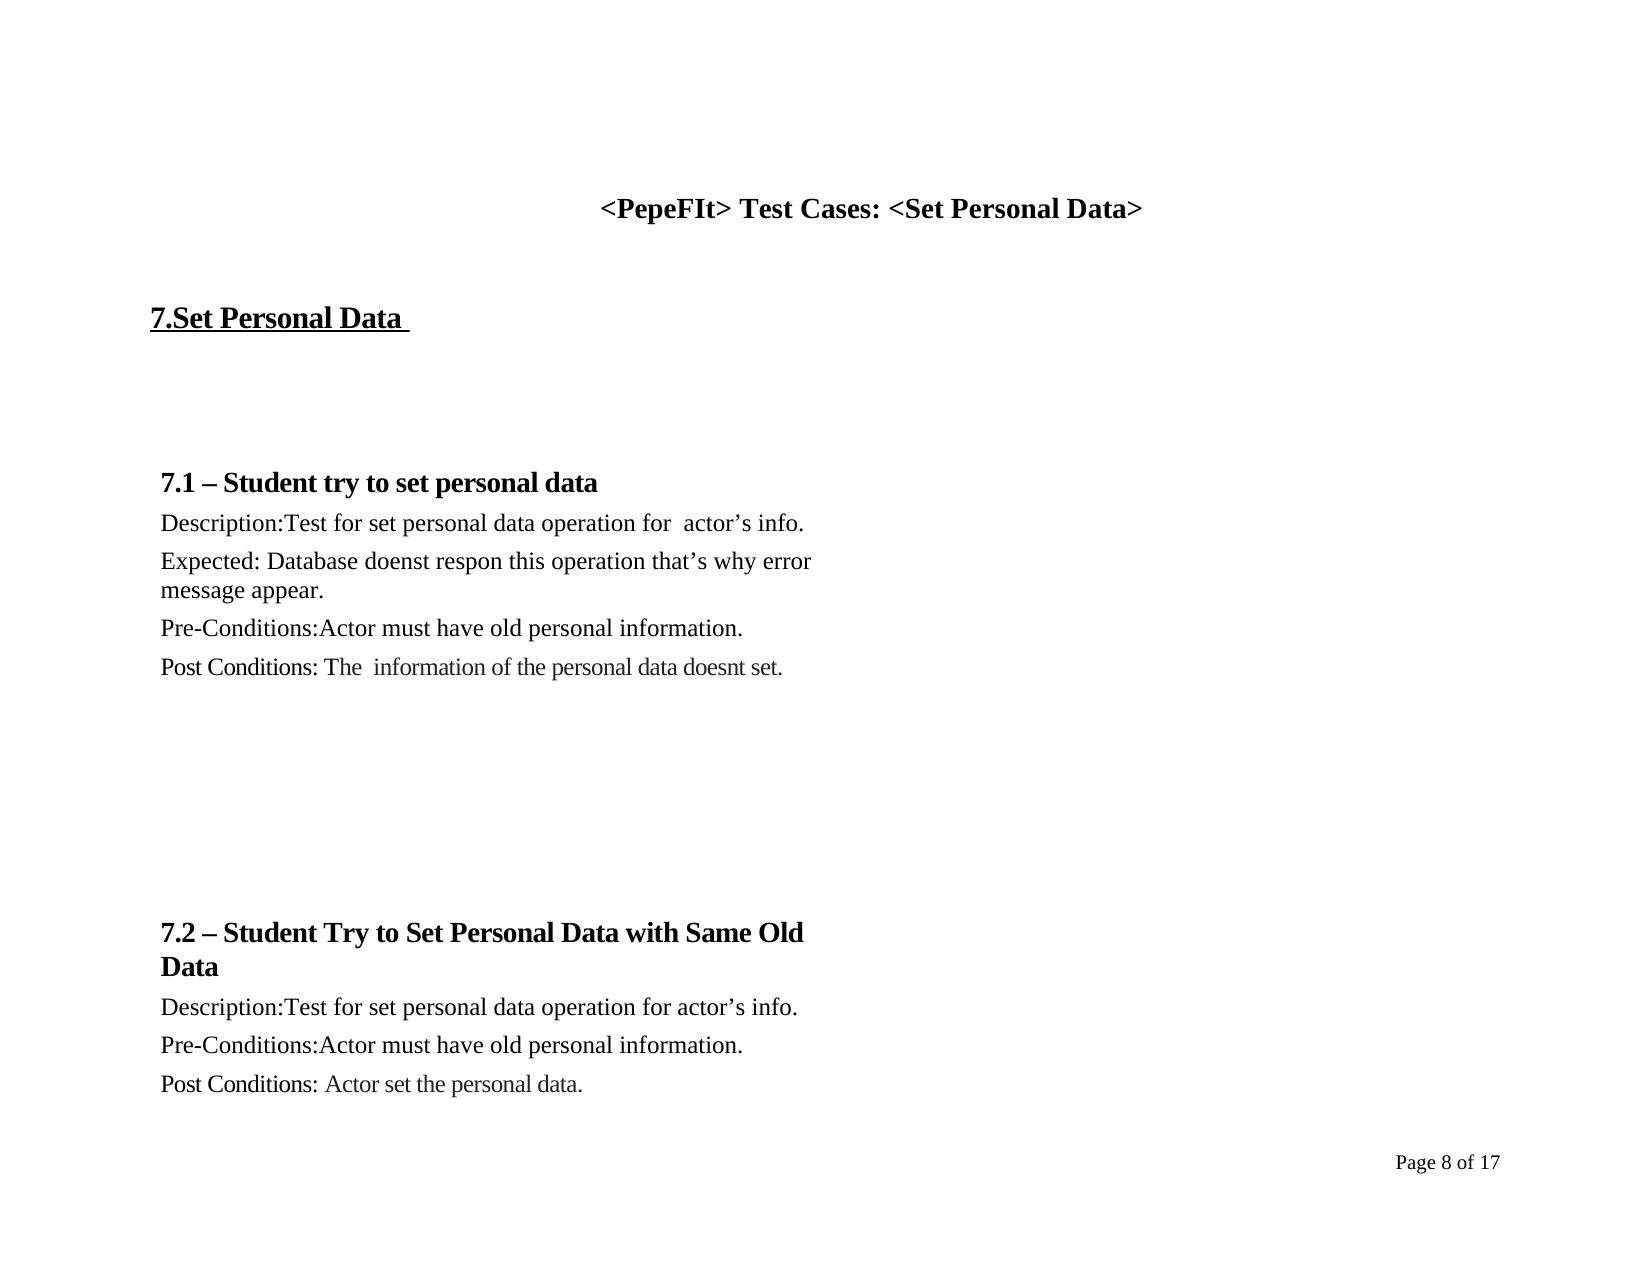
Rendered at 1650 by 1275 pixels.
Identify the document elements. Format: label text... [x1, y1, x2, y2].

list Expected: Database doenst respon this operation that’s why error message appear. [160, 546, 846, 604]
list Post Conditions: The information of the personal data doesnt set. [160, 652, 846, 681]
text 7.Set Personal Data [150, 299, 1500, 335]
list 7.2 – Student Try to Set Personal Data with Same Old Data [160, 915, 846, 982]
list Pre-Conditions:Actor must have old personal information. [160, 1030, 846, 1059]
text <PepeFIt> Test Cases: <Set Personal Data> [150, 191, 1500, 225]
list Description:Test for set personal data operation for actor’s info. [160, 508, 846, 537]
list Post Conditions: Actor set the personal data. [160, 1069, 846, 1097]
list Description:Test for set personal data operation for actor’s info. [160, 992, 846, 1021]
list Pre-Conditions:Actor must have old personal information. [160, 613, 846, 642]
list 7.1 – Student try to set personal data [160, 465, 846, 498]
